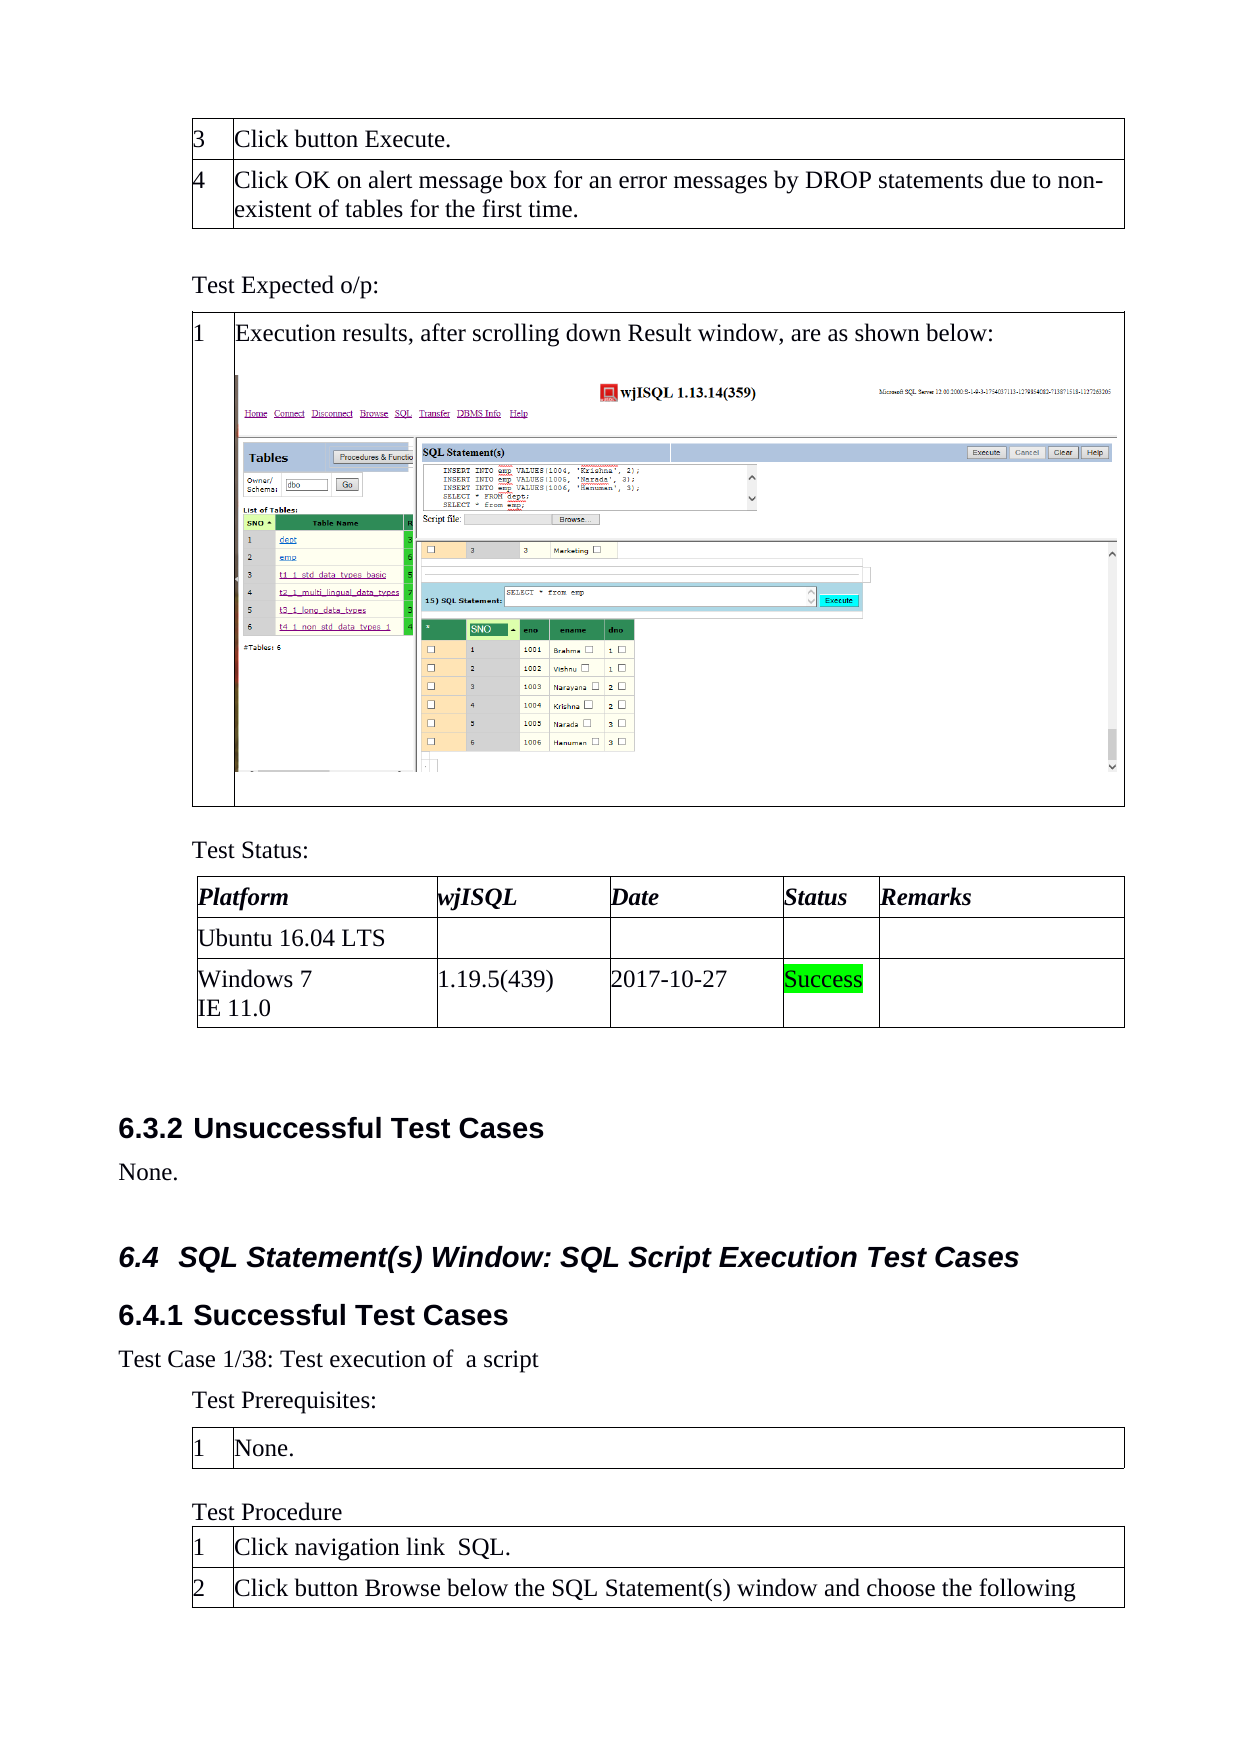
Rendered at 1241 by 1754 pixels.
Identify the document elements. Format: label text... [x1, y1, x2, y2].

table_cell 1.19.5(439) [438, 959, 610, 1027]
table_cell [880, 959, 1124, 1027]
table_header Platform [198, 877, 437, 917]
subtitle SQL Statement(s) Window: SQL Script Execution Test Cases [118, 1240, 1122, 1273]
table_cell 3 [193, 119, 233, 159]
text Test Procedure [118, 1497, 1122, 1526]
table_cell Success [784, 959, 879, 1027]
table_header wjISQL [438, 877, 610, 917]
table_header Execution results, after scrolling down Result window, are as shown below: [235, 313, 1124, 806]
table_header 1 [193, 313, 234, 806]
table_header 1 [193, 1527, 233, 1566]
text Test Expected o/p: [118, 270, 1122, 299]
text Test Prerequisites: [118, 1386, 1122, 1414]
table_header Click navigation link SQL. [234, 1527, 1124, 1566]
table_cell [611, 918, 783, 958]
subtitle Unsuccessful Test Cases [118, 1111, 1122, 1145]
table_header 1 [193, 1428, 233, 1468]
table_cell 4 [193, 160, 233, 228]
table_header Date [611, 877, 783, 917]
table_cell Ubuntu 16.04 LTS [198, 918, 437, 958]
table_cell Click button Browse below the SQL Statement(s) window and choose the following [234, 1568, 1124, 1607]
table_header Status [784, 877, 879, 917]
text None. [118, 1157, 1122, 1186]
table_cell [784, 918, 879, 958]
table_cell Click button Execute. [234, 119, 1124, 159]
table_cell Windows 7 IE 11.0 [198, 959, 437, 1027]
table_cell 2 [193, 1568, 233, 1607]
table_cell [880, 918, 1124, 958]
table_cell [438, 918, 610, 958]
subtitle Successful Test Cases [118, 1298, 1122, 1332]
table_cell 2017-10-27 [611, 959, 783, 1027]
picture [234, 375, 1117, 772]
text Test Status: [118, 835, 1122, 864]
table_header Remarks [880, 877, 1124, 917]
table_cell Click OK on alert message box for an error messages by DROP statements due to non-existent of tables for the first time. [234, 160, 1124, 228]
text Test Case 1/38: Test execution of a script [118, 1344, 1122, 1373]
table_header None. [234, 1428, 1124, 1468]
